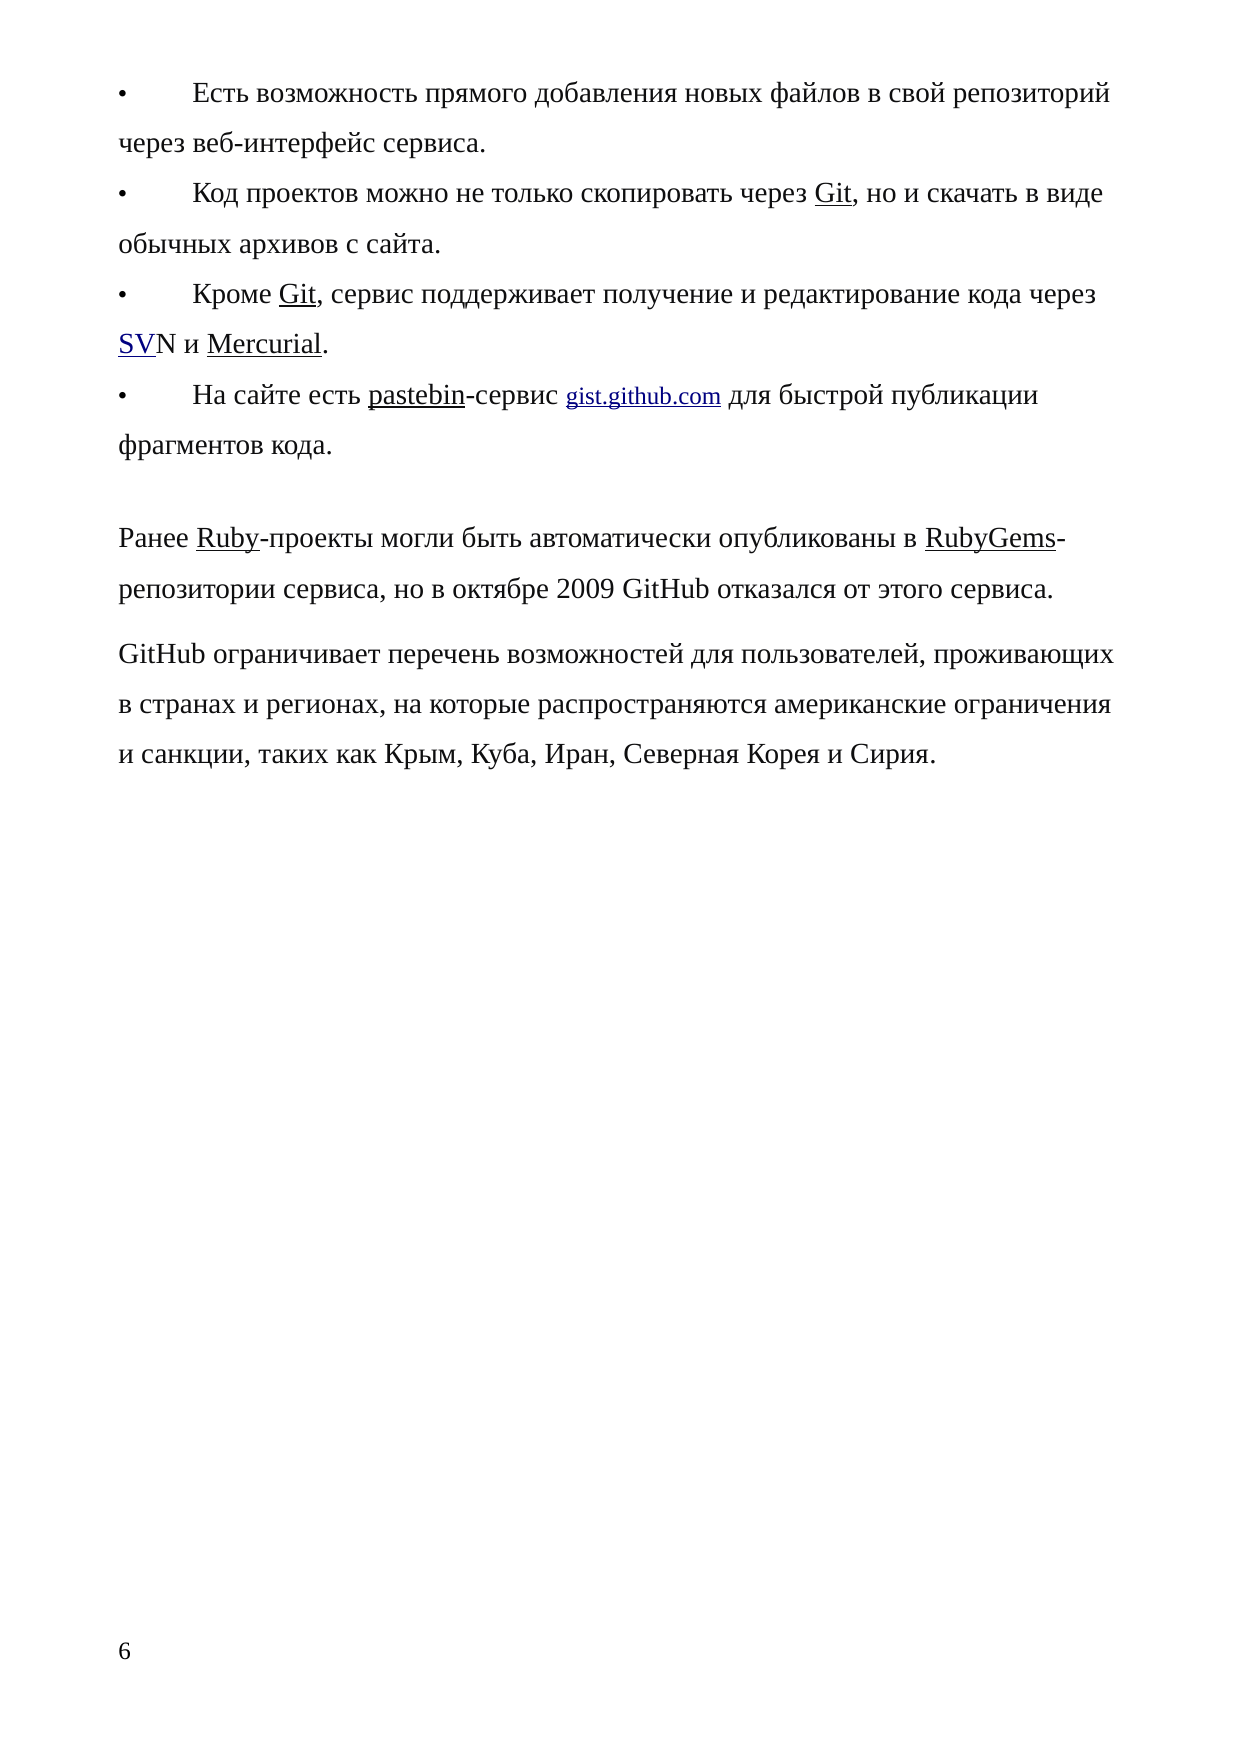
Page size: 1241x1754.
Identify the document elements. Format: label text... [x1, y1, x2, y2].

list На сайте есть pastebin-сервис gist.github.com для быстрой публикации фрагментов кода. [118, 377, 1122, 461]
list Код проектов можно не только скопировать через Git, но и скачать в виде обычных архивов с сайта. [118, 176, 1122, 259]
list Есть возможность прямого добавления новых файлов в свой репозиторий через веб-интерфейс сервиса. [118, 75, 1122, 159]
list Кроме Git, сервис поддерживает получение и редактирование кода через SVN и Mercurial. [118, 276, 1122, 360]
text Ранее Ruby-проекты могли быть автоматически опубликованы в RubyGems-репозитории сервиса, но в октябре 2009 GitHub отказался от этого сервиса. [118, 521, 1122, 604]
text GitHub ограничивает перечень возможностей для пользователей, проживающих в странах и регионах, на которые распространяются американские ограничения и санкции, таких как Крым, Куба, Иран, Северная Корея и Сирия. [118, 636, 1122, 770]
